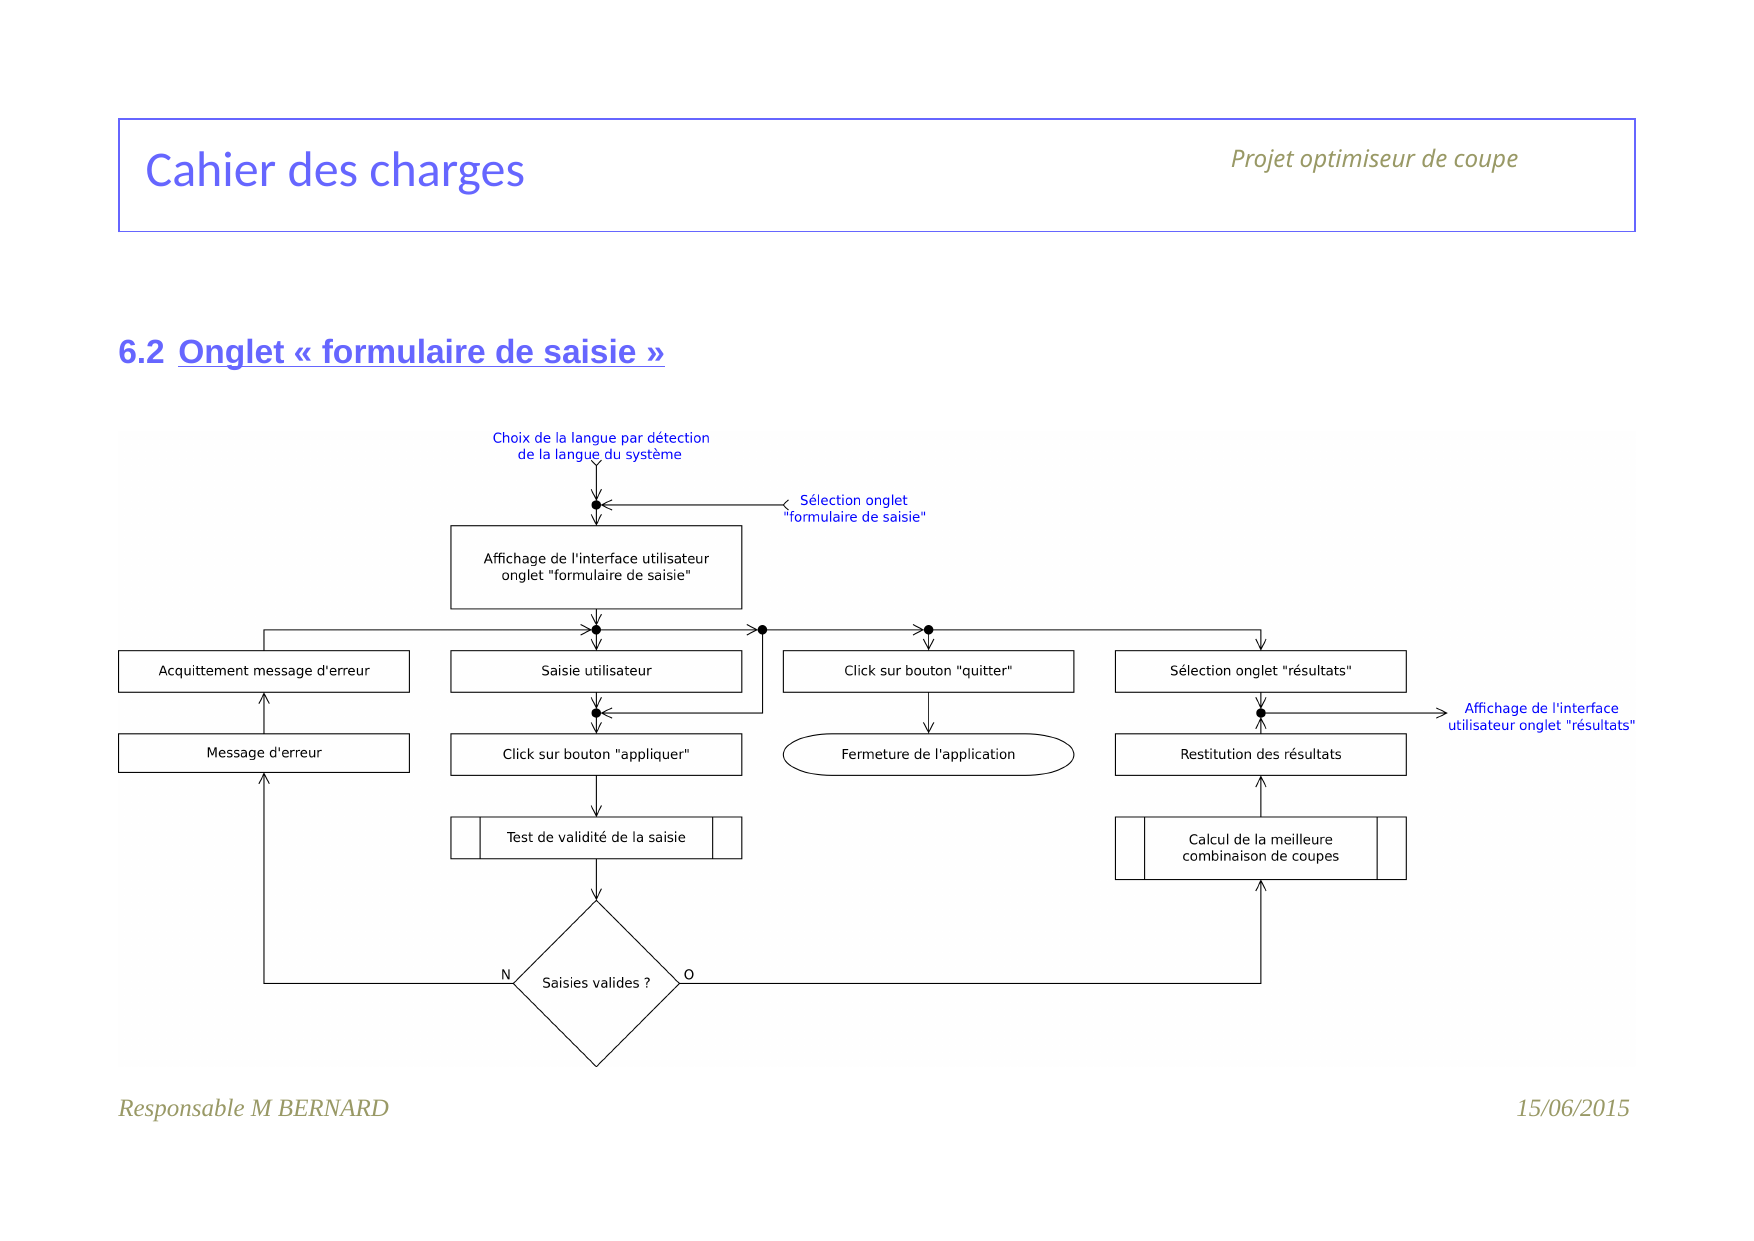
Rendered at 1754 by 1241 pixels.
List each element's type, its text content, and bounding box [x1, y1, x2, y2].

subtitle Onglet « formulaire de saisie » [118, 332, 1636, 371]
picture [118, 431, 1636, 1067]
